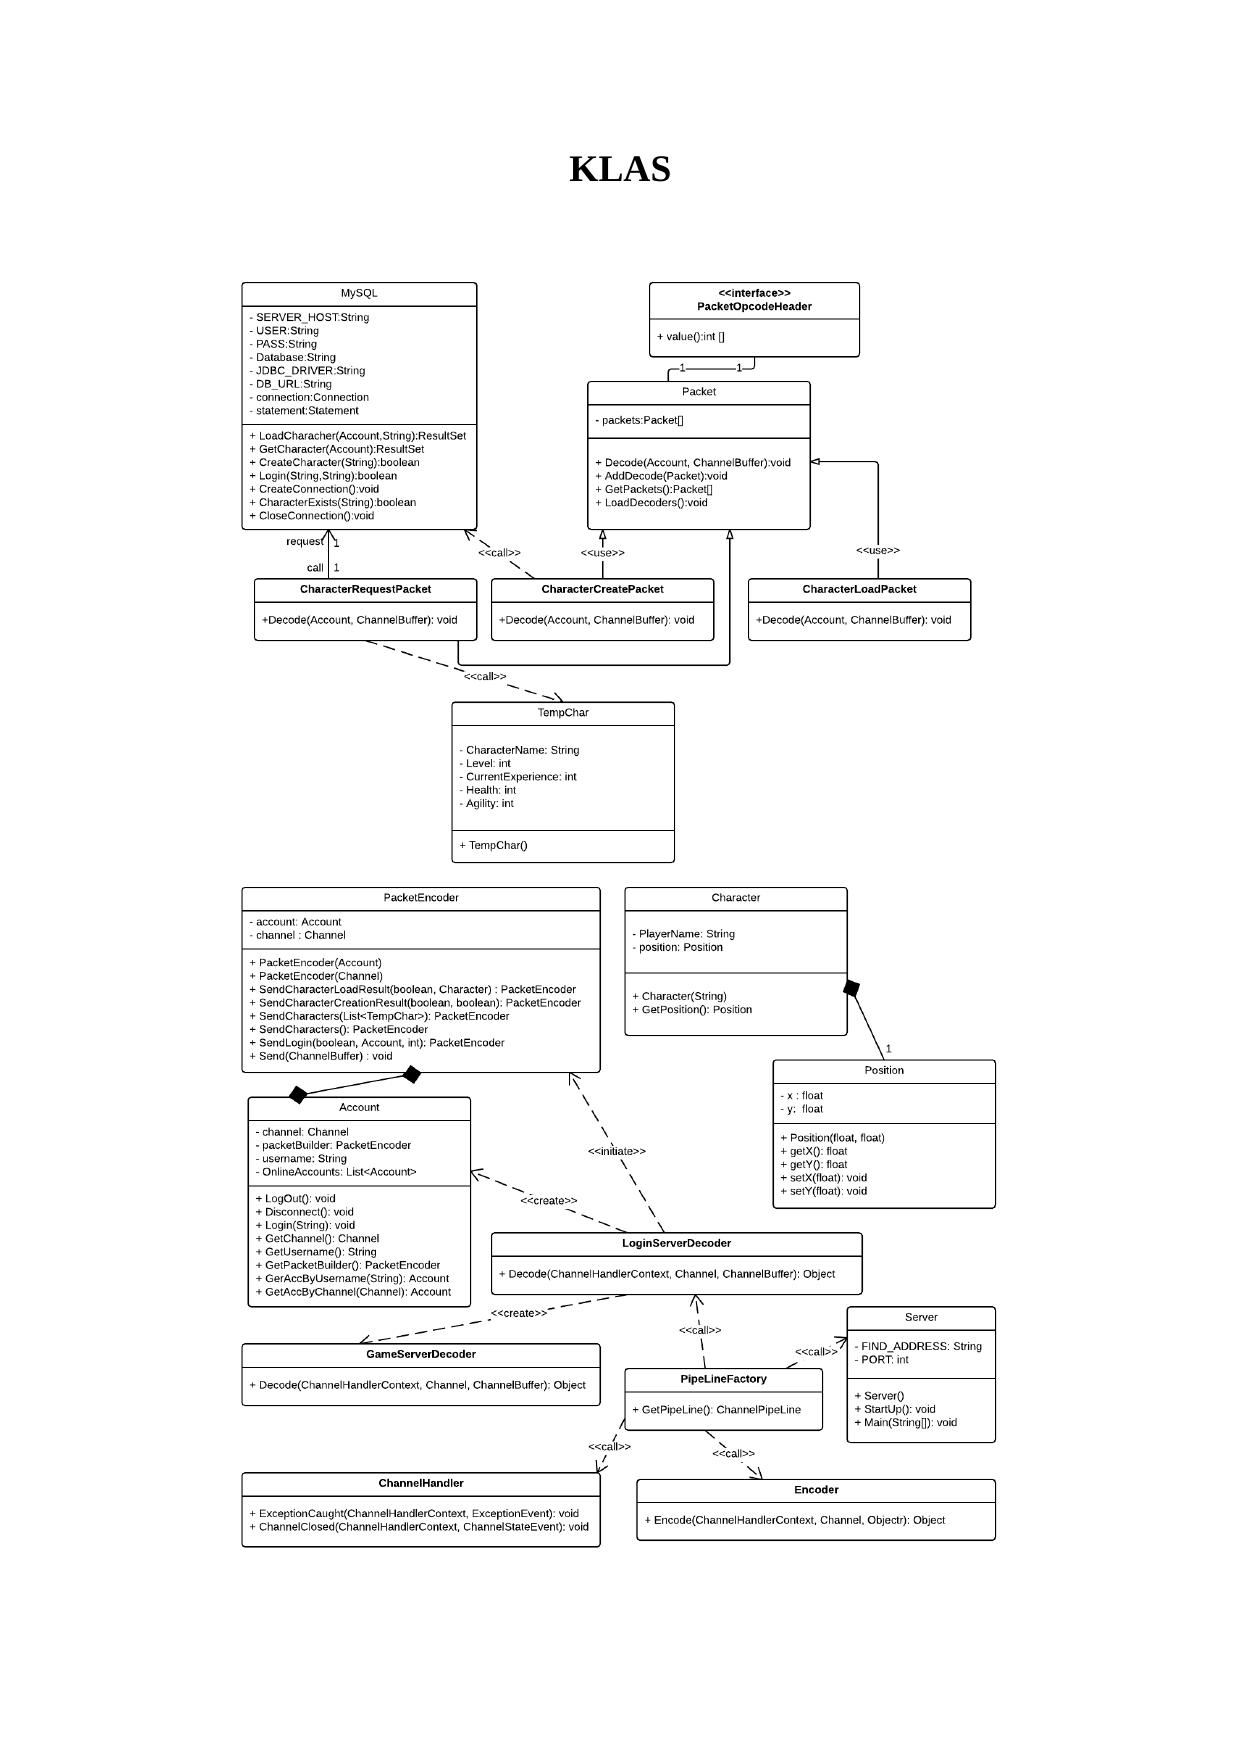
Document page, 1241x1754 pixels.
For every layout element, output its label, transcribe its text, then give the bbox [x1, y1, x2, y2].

picture [180, 233, 1060, 1599]
text KLAS [118, 147, 1122, 190]
